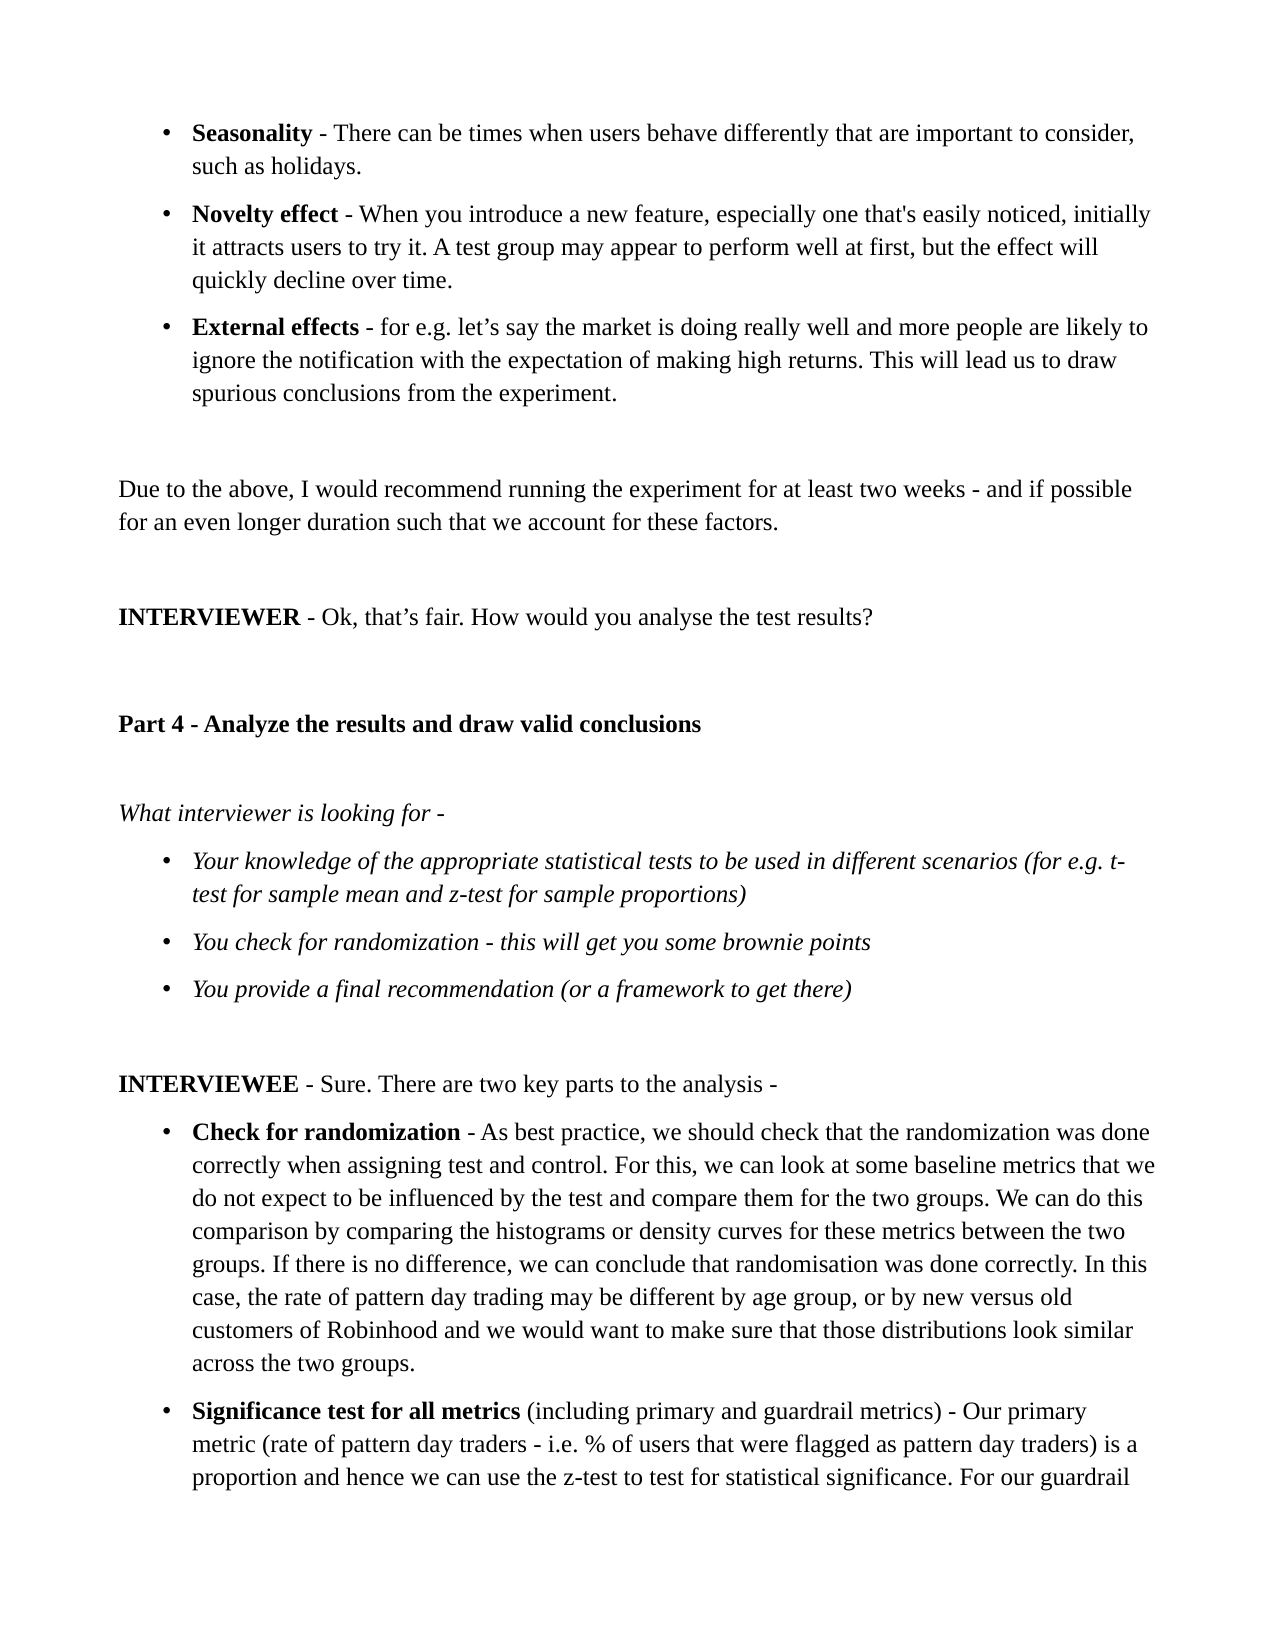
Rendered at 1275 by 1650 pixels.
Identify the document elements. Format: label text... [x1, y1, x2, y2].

list Your knowledge of the appropriate statistical tests to be used in different scenarios (for e.g. t-test for sample mean and z-test for sample proportions) [162, 846, 1157, 908]
list Significance test for all metrics (including primary and guardrail metrics) - Our primary metric (rate of pattern day traders - i.e. % of users that were flagged as pattern day traders) is a proportion and hence we can use the z-test to test for statistical significance. For our guardrail [162, 1396, 1157, 1491]
list Novelty effect - When you introduce a new feature, especially one that's easily noticed, initially it attracts users to try it. A test group may appear to perform well at first, but the effect will quickly decline over time. [162, 199, 1157, 293]
subtitle Part 4 - Analyze the results and draw valid conclusions [118, 709, 1157, 738]
list You check for randomization - this will get you some brownie points [162, 927, 1157, 955]
text INTERVIEWER - Ok, that’s fair. How would you analyse the test results? [118, 602, 1157, 631]
list Seasonality - There can be times when users behave differently that are important to consider, such as holidays. [162, 118, 1157, 180]
text What interviewer is looking for - [118, 798, 1157, 827]
list Check for randomization - As best practice, we should check that the randomization was done correctly when assigning test and control. For this, we can look at some baseline metrics that we do not expect to be influenced by the test and compare them for the two groups. We can do this comparison by comparing the histograms or density curves for these metrics between the two groups. If there is no difference, we can conclude that randomisation was done correctly. In this case, the rate of pattern day trading may be different by age group, or by new versus old customers of Robinhood and we would want to make sure that those distributions look similar across the two groups. [162, 1117, 1157, 1377]
list External effects - for e.g. let’s say the market is doing really well and more people are likely to ignore the notification with the expectation of making high returns. This will lead us to draw spurious conclusions from the experiment. [162, 312, 1157, 407]
text INTERVIEWEE - Sure. There are two key parts to the analysis - [118, 1069, 1157, 1098]
list You provide a final recommendation (or a framework to get there) [162, 974, 1157, 1003]
text Due to the above, I would recommend running the experiment for at least two weeks - and if possible for an even longer duration such that we account for these factors. [118, 474, 1157, 535]
